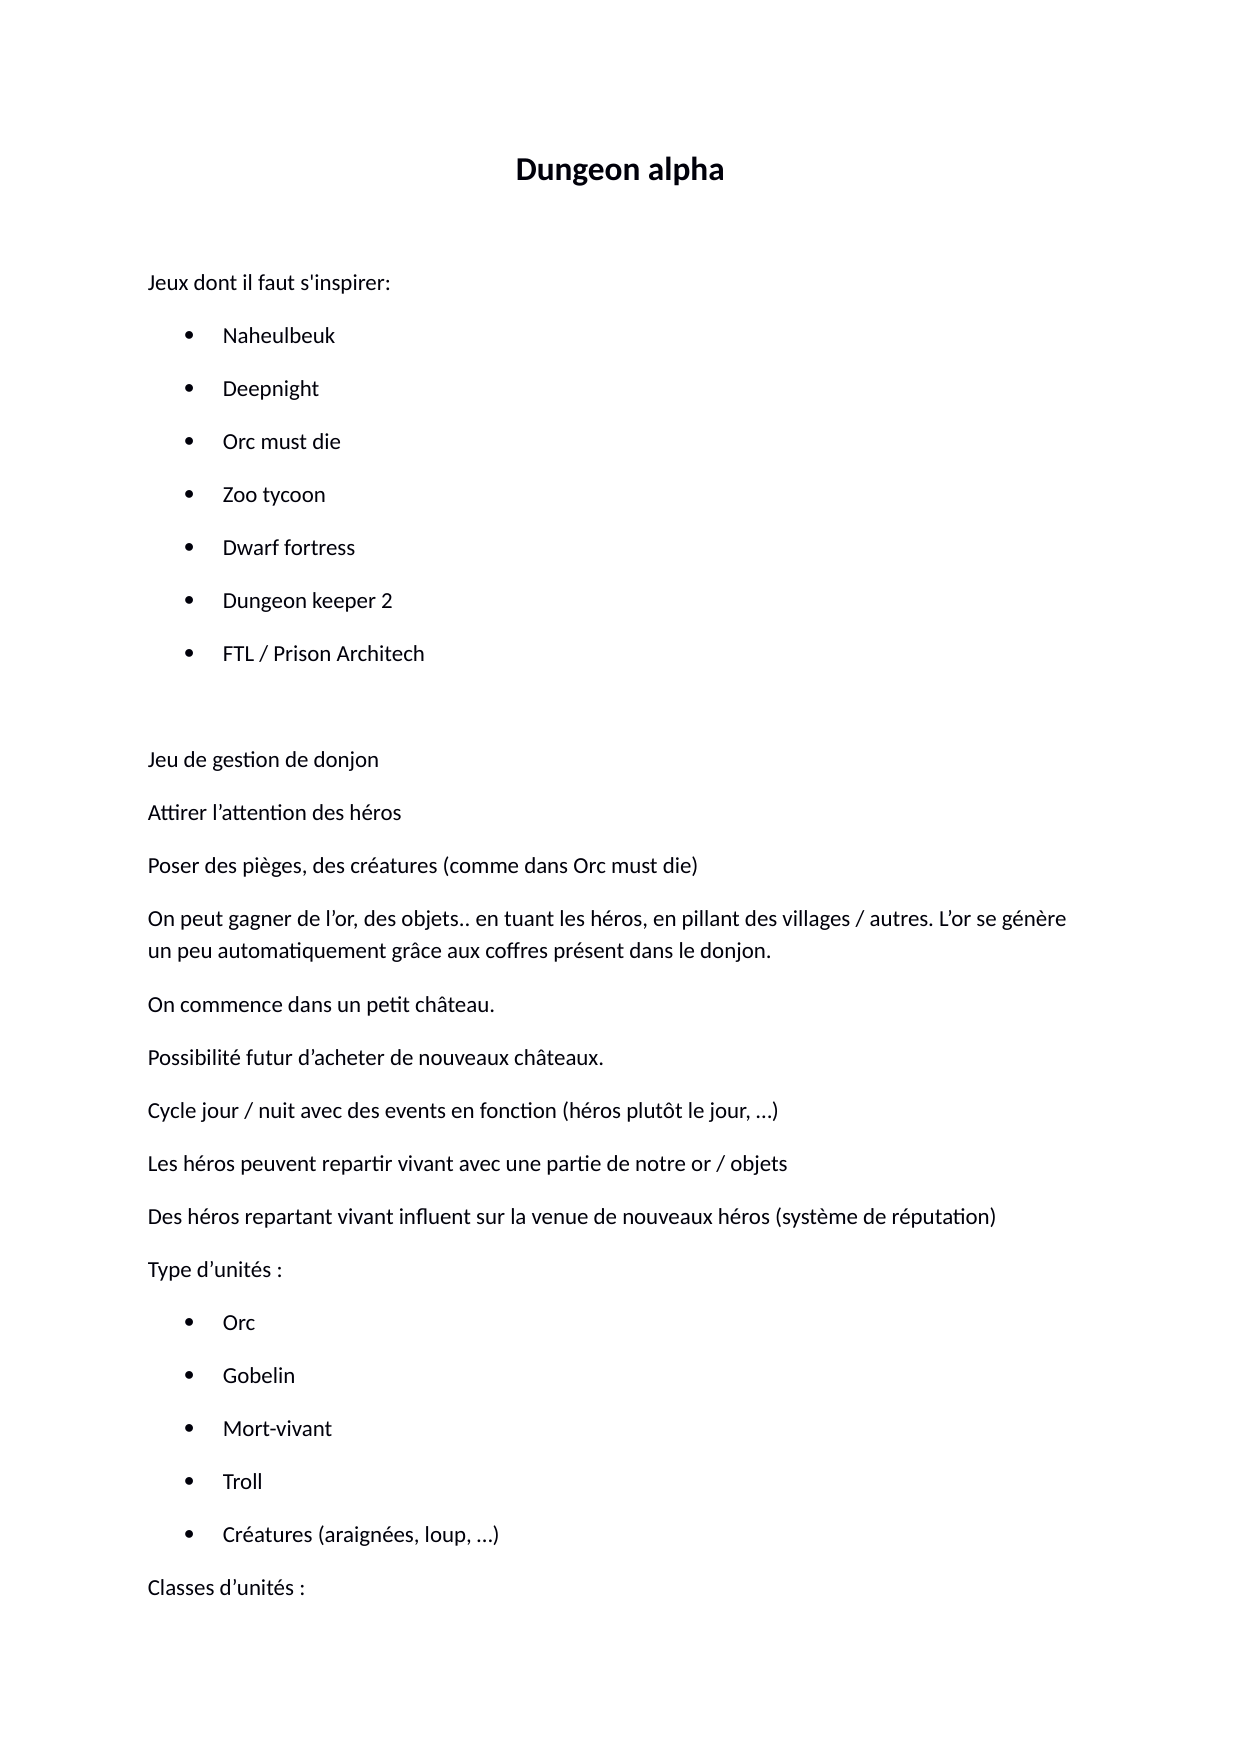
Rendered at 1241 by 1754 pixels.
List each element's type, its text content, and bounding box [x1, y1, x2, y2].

list Gobelin [185, 1361, 1093, 1389]
list Dungeon keeper 2 [185, 586, 1093, 614]
list Deepnight [185, 374, 1093, 402]
text Jeux dont il faut s'inspirer: [148, 268, 1093, 296]
text Les héros peuvent repartir vivant avec une partie de notre or / objets [148, 1149, 1093, 1177]
text Cycle jour / nuit avec des events en fonction (héros plutôt le jour, …) [148, 1096, 1093, 1124]
list Naheulbeuk [185, 321, 1093, 349]
text On commence dans un petit château. [148, 990, 1093, 1018]
list Créatures (araignées, loup, …) [185, 1520, 1093, 1548]
text Poser des pièges, des créatures (comme dans Orc must die) [148, 851, 1093, 879]
text Classes d’unités : [148, 1573, 1093, 1601]
list Dwarf fortress [185, 533, 1093, 561]
text Jeu de gestion de donjon [148, 745, 1093, 773]
list Mort-vivant [185, 1414, 1093, 1442]
text Possibilité futur d’acheter de nouveaux châteaux. [148, 1043, 1093, 1071]
text Attirer l’attention des héros [148, 798, 1093, 826]
text Type d’unités : [148, 1255, 1093, 1283]
text Des héros repartant vivant influent sur la venue de nouveaux héros (système de réputation) [148, 1202, 1093, 1230]
text Dungeon alpha [148, 148, 1093, 188]
list Orc must die [185, 427, 1093, 455]
list FTL / Prison Architech [185, 639, 1093, 667]
list Troll [185, 1467, 1093, 1495]
text On peut gagner de l’or, des objets.. en tuant les héros, en pillant des villages / autres. L’or se génère un peu automatiquement grâce aux coffres présent dans le donjon. [148, 904, 1093, 965]
list Zoo tycoon [185, 480, 1093, 508]
list Orc [185, 1308, 1093, 1336]
